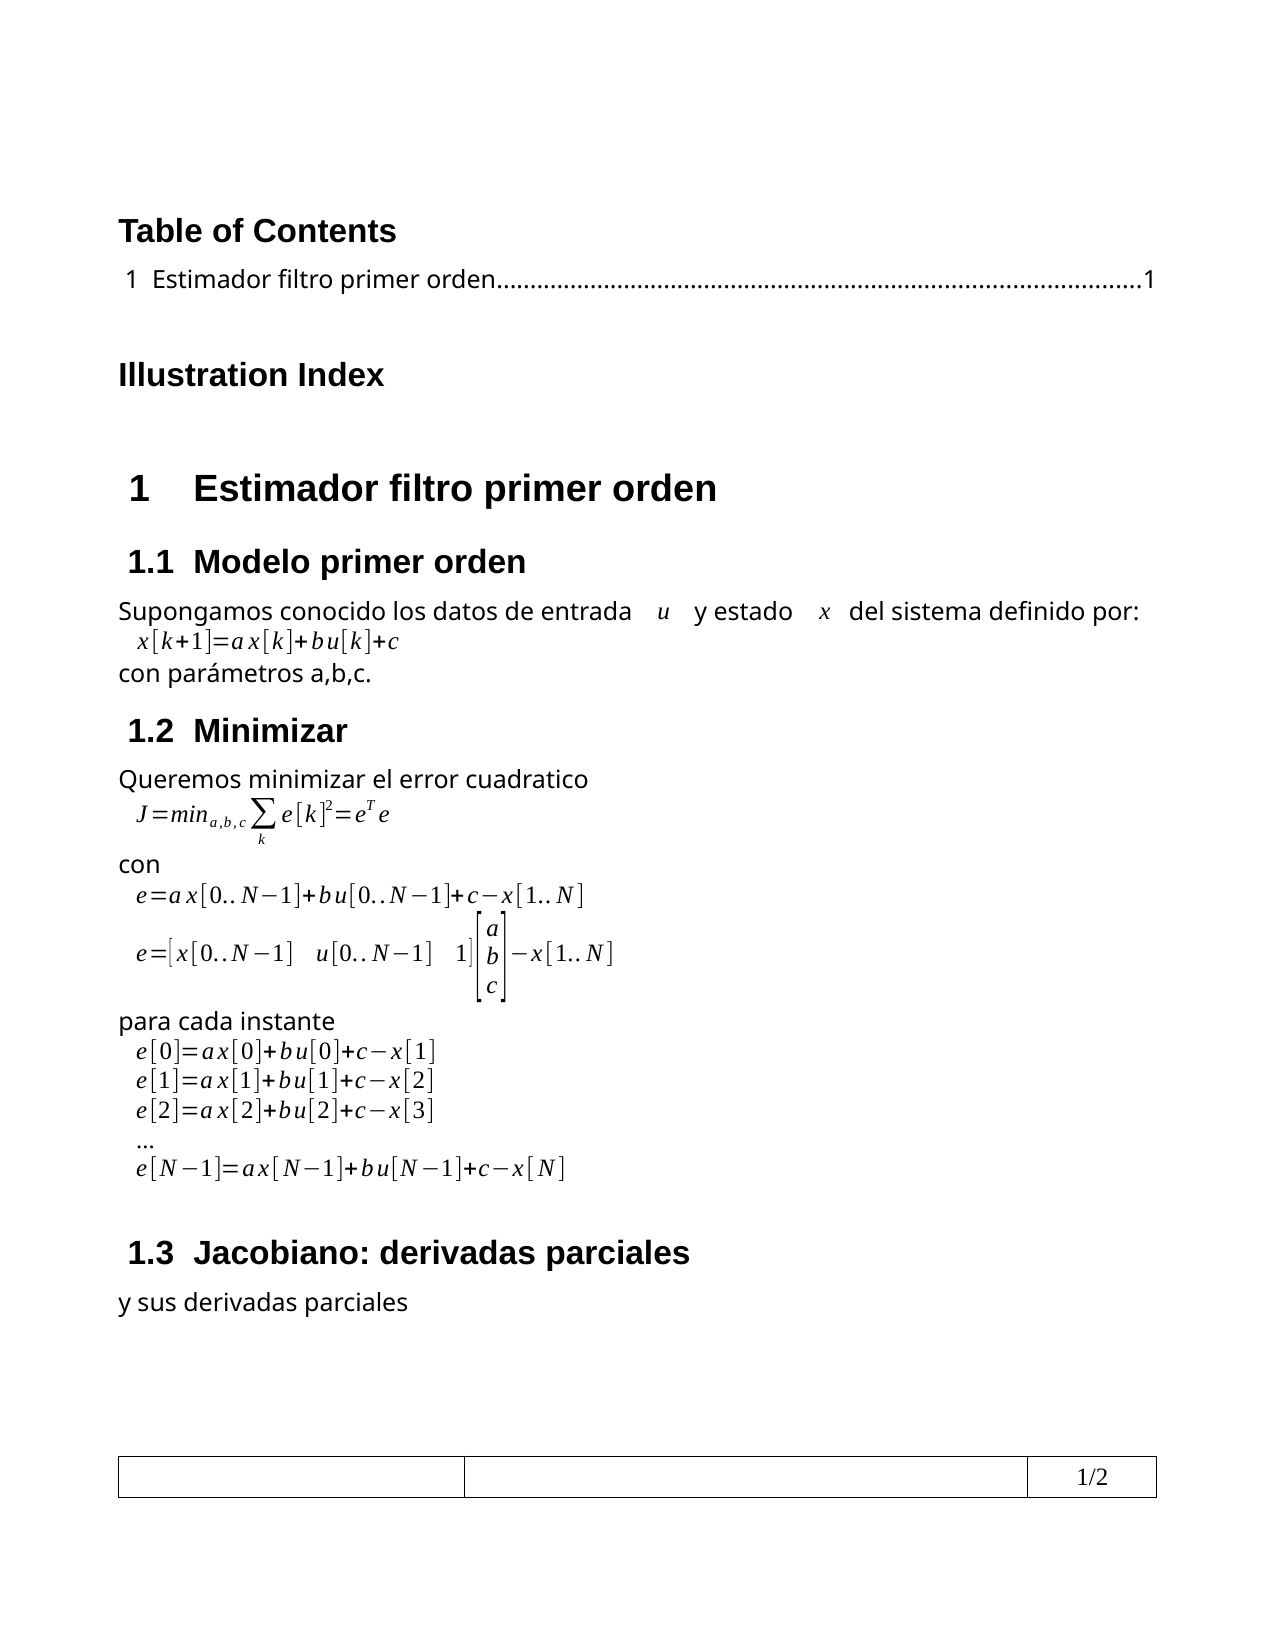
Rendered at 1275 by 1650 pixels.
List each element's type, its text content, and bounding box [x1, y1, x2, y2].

text con [118, 847, 1157, 881]
subtitle Estimador filtro primer orden [118, 465, 1157, 509]
text 1 Estimador filtro primer orden 1 [118, 262, 1157, 296]
text y sus derivadas parciales [118, 1284, 1157, 1318]
subtitle Table of Contents [118, 211, 1157, 250]
subtitle Modelo primer orden [118, 542, 1157, 581]
text Queremos minimizar el error cuadratico [118, 762, 1157, 796]
text Supongamos conocido los datos de entrada y estado del sistema definido por: [118, 593, 1157, 627]
subtitle Jacobiano: derivadas parciales [118, 1233, 1157, 1272]
text para cada instante [118, 1003, 1157, 1037]
subtitle Illustration Index [118, 355, 1157, 394]
text con parámetros a,b,c. [118, 656, 1157, 690]
subtitle Minimizar [118, 711, 1157, 749]
